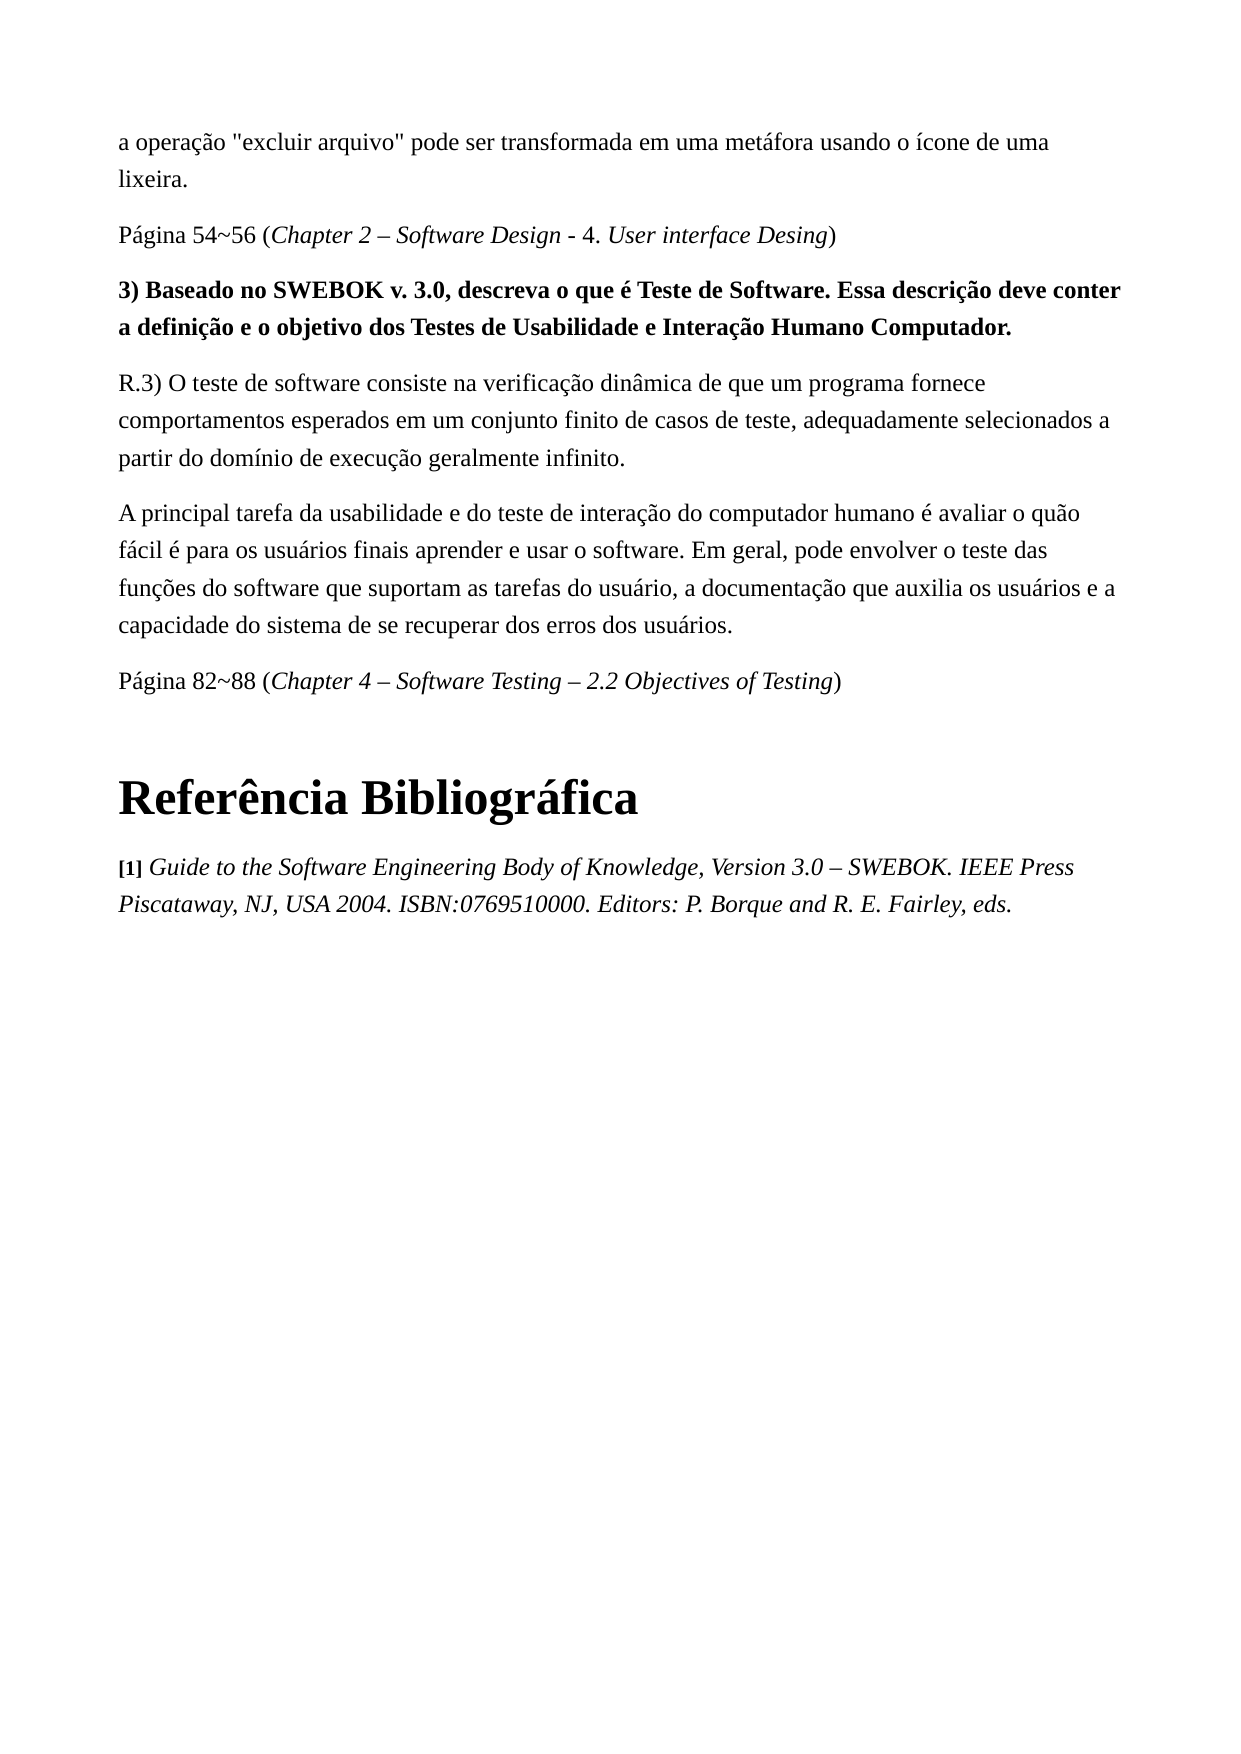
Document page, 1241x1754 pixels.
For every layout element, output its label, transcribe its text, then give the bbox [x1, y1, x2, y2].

text [1] Guide to the Software Engineering Body of Knowledge, Version 3.0 – SWEBOK. IEEE Press Piscataway, NJ, USA 2004. ISBN:0769510000. Editors: P. Borque and R. E. Fairley, eds. [118, 843, 1122, 918]
text 3) Baseado no SWEBOK v. 3.0, descreva o que é Teste de Software. Essa descrição deve conter a definição e o objetivo dos Testes de Usabilidade e Interação Humano Computador. [118, 266, 1122, 341]
text Página 82~88 (Chapter 4 – Software Testing – 2.2 Objectives of Testing) [118, 657, 1122, 695]
text Referência Bibliográfica [118, 768, 1122, 825]
text A principal tarefa da usabilidade e do teste de interação do computador humano é avaliar o quão fácil é para os usuários finais aprender e usar o software. Em geral, pode envolver o teste das funções do software que suportam as tarefas do usuário, a documentação que auxilia os usuários e a capacidade do sistema de se recuperar dos erros dos usuários. [118, 489, 1122, 639]
text R.3) O teste de software consiste na verificação dinâmica de que um programa fornece comportamentos esperados em um conjunto finito de casos de teste, adequadamente selecionados a partir do domínio de execução geralmente infinito. [118, 359, 1122, 472]
text Página 54~56 (Chapter 2 – Software Design - 4. User interface Desing) [118, 211, 1122, 248]
text a operação "excluir arquivo" pode ser transformada em uma metáfora usando o ícone de uma lixeira. [118, 118, 1122, 193]
